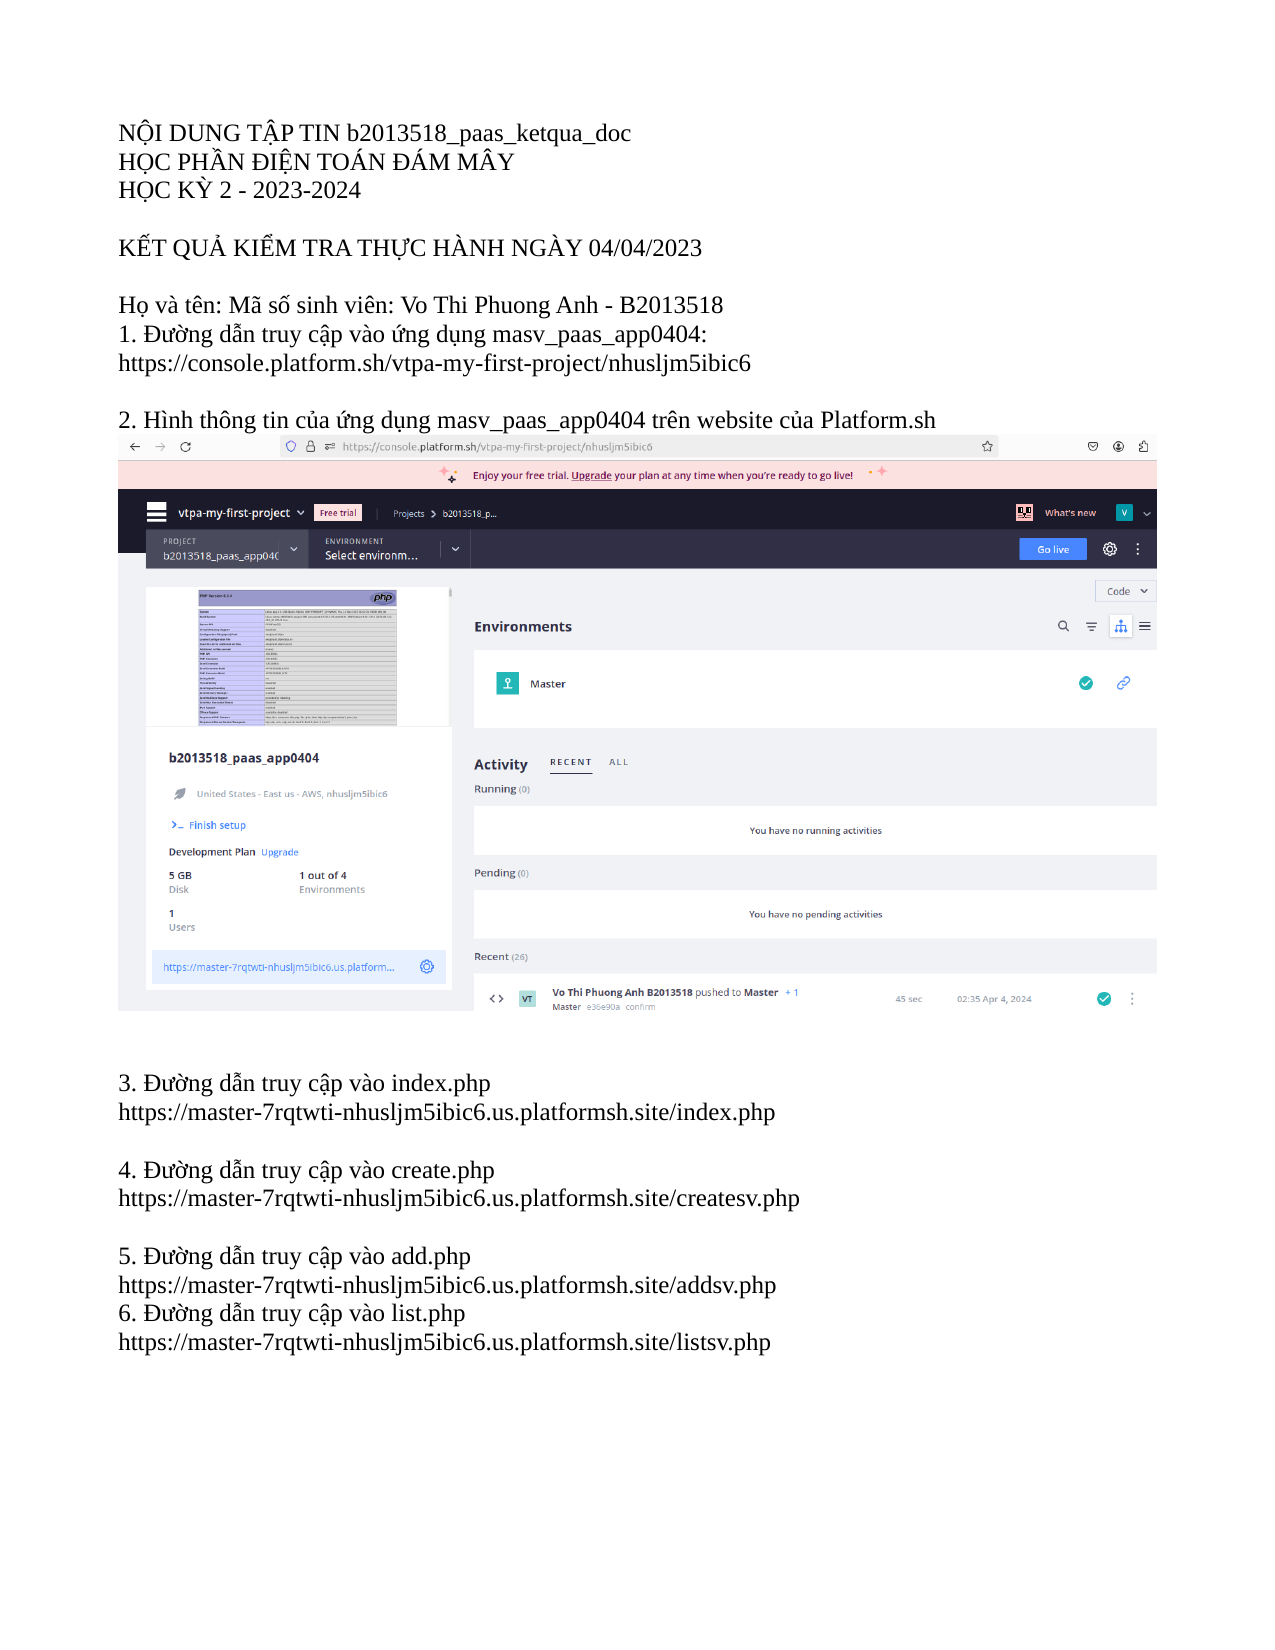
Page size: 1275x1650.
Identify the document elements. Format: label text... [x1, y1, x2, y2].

text https://master-7rqtwti-nhusljm5ibic6.us.platformsh.site/index.php [118, 1097, 1157, 1126]
text NỘI DUNG TẬP TIN b2013518_paas_ketqua_doc [118, 118, 1157, 147]
text 2. Hình thông tin của ứng dụng masv_paas_app0404 trên website của Platform.sh [118, 406, 1157, 434]
text https://master-7rqtwti-nhusljm5ibic6.us.platformsh.site/addsv.php [118, 1270, 1157, 1298]
text 5. Đường dẫn truy cập vào add.php [118, 1241, 1157, 1270]
text https://console.platform.sh/vtpa-my-first-project/nhusljm5ibic6 [118, 348, 1157, 377]
text 6. Đường dẫn truy cập vào list.php [118, 1298, 1157, 1327]
text 4. Đường dẫn truy cập vào create.php [118, 1155, 1157, 1183]
picture [118, 434, 1157, 1011]
text HỌC PHẦN ĐIỆN TOÁN ĐÁM MÂY [118, 147, 1157, 176]
text KẾT QUẢ KIỂM TRA THỰC HÀNH NGÀY 04/04/2023 [118, 233, 1157, 262]
text 1. Đường dẫn truy cập vào ứng dụng masv_paas_app0404: [118, 319, 1157, 348]
text HỌC KỲ 2 - 2023-2024 [118, 176, 1157, 204]
text https://master-7rqtwti-nhusljm5ibic6.us.platformsh.site/createsv.php [118, 1183, 1157, 1212]
text https://master-7rqtwti-nhusljm5ibic6.us.platformsh.site/listsv.php [118, 1327, 1157, 1356]
text Họ và tên: Mã số sinh viên: Vo Thi Phuong Anh - B2013518 [118, 291, 1157, 319]
text 3. Đường dẫn truy cập vào index.php [118, 1068, 1157, 1097]
